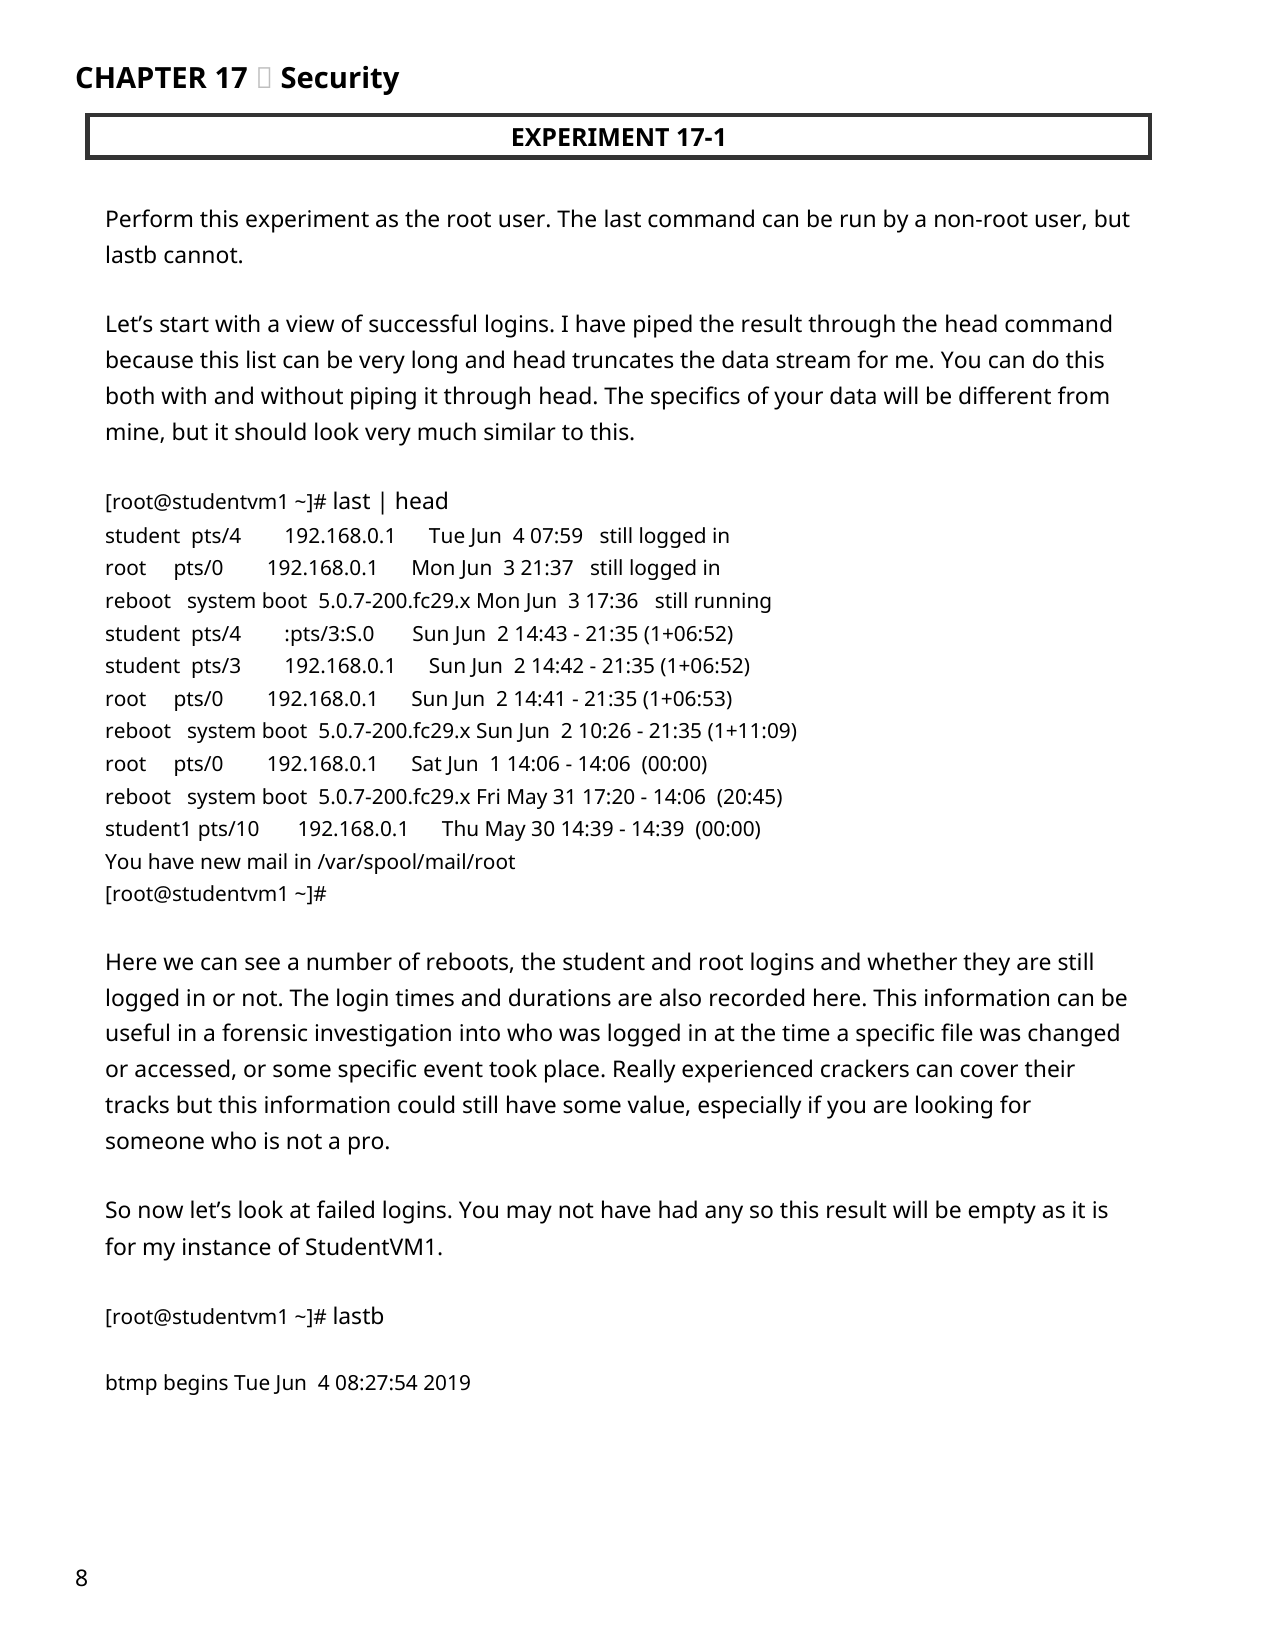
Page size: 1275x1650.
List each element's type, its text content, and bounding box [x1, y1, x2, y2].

text Perform this experiment as the root user. The last command can be run by a non-root user, but lastb cannot. [105, 203, 1132, 270]
text root pts/0 192.168.0.1 Sat Jun 1 14:06 - 14:06 (00:00) [105, 749, 1132, 778]
text student pts/4 :pts/3:S.0 Sun Jun 2 14:43 - 21:35 (1+06:52) [105, 619, 1132, 647]
text student1 pts/10 192.168.0.1 Thu May 30 14:39 - 14:39 (00:00) [105, 814, 1132, 843]
text You have new mail in /var/spool/mail/root [105, 847, 1132, 875]
text So now let’s look at failed logins. You may not have had any so this result will be empty as it is for my instance of StudentVM1. [105, 1194, 1132, 1262]
text root pts/0 192.168.0.1 Sun Jun 2 14:41 - 21:35 (1+06:53) [105, 684, 1132, 712]
text Let’s start with a view of successful logins. I have piped the result through the head command because this list can be very long and head truncates the data stream for me. You can do this both with and without piping it through head. The specifics of your data will be different from mine, but it should look very much similar to this. [105, 308, 1132, 447]
text Experiment 17-1 [90, 117, 1148, 155]
text [root@studentvm1 ~]# last | head [105, 485, 1132, 516]
text [root@studentvm1 ~]# lastb [105, 1300, 1132, 1331]
text reboot system boot 5.0.7-200.fc29.x Sun Jun 2 10:26 - 21:35 (1+11:09) [105, 717, 1132, 745]
text reboot system boot 5.0.7-200.fc29.x Fri May 31 17:20 - 14:06 (20:45) [105, 782, 1132, 810]
text root pts/0 192.168.0.1 Mon Jun 3 21:37 still logged in [105, 553, 1132, 582]
text student pts/3 192.168.0.1 Sun Jun 2 14:42 - 21:35 (1+06:52) [105, 651, 1132, 680]
text reboot system boot 5.0.7-200.fc29.x Mon Jun 3 17:36 still running [105, 586, 1132, 614]
text btmp begins Tue Jun 4 08:27:54 2019 [105, 1368, 1132, 1397]
text [root@studentvm1 ~]# [105, 879, 1132, 908]
text Here we can see a number of reboots, the student and root logins and whether they are still logged in or not. The login times and durations are also recorded here. This information can be useful in a forensic investigation into who was logged in at the time a specific file was changed or accessed, or some specific event took place. Really experienced crackers can cover their tracks but this information could still have some value, especially if you are looking for someone who is not a pro. [105, 946, 1132, 1156]
text student pts/4 192.168.0.1 Tue Jun 4 07:59 still logged in [105, 521, 1132, 549]
